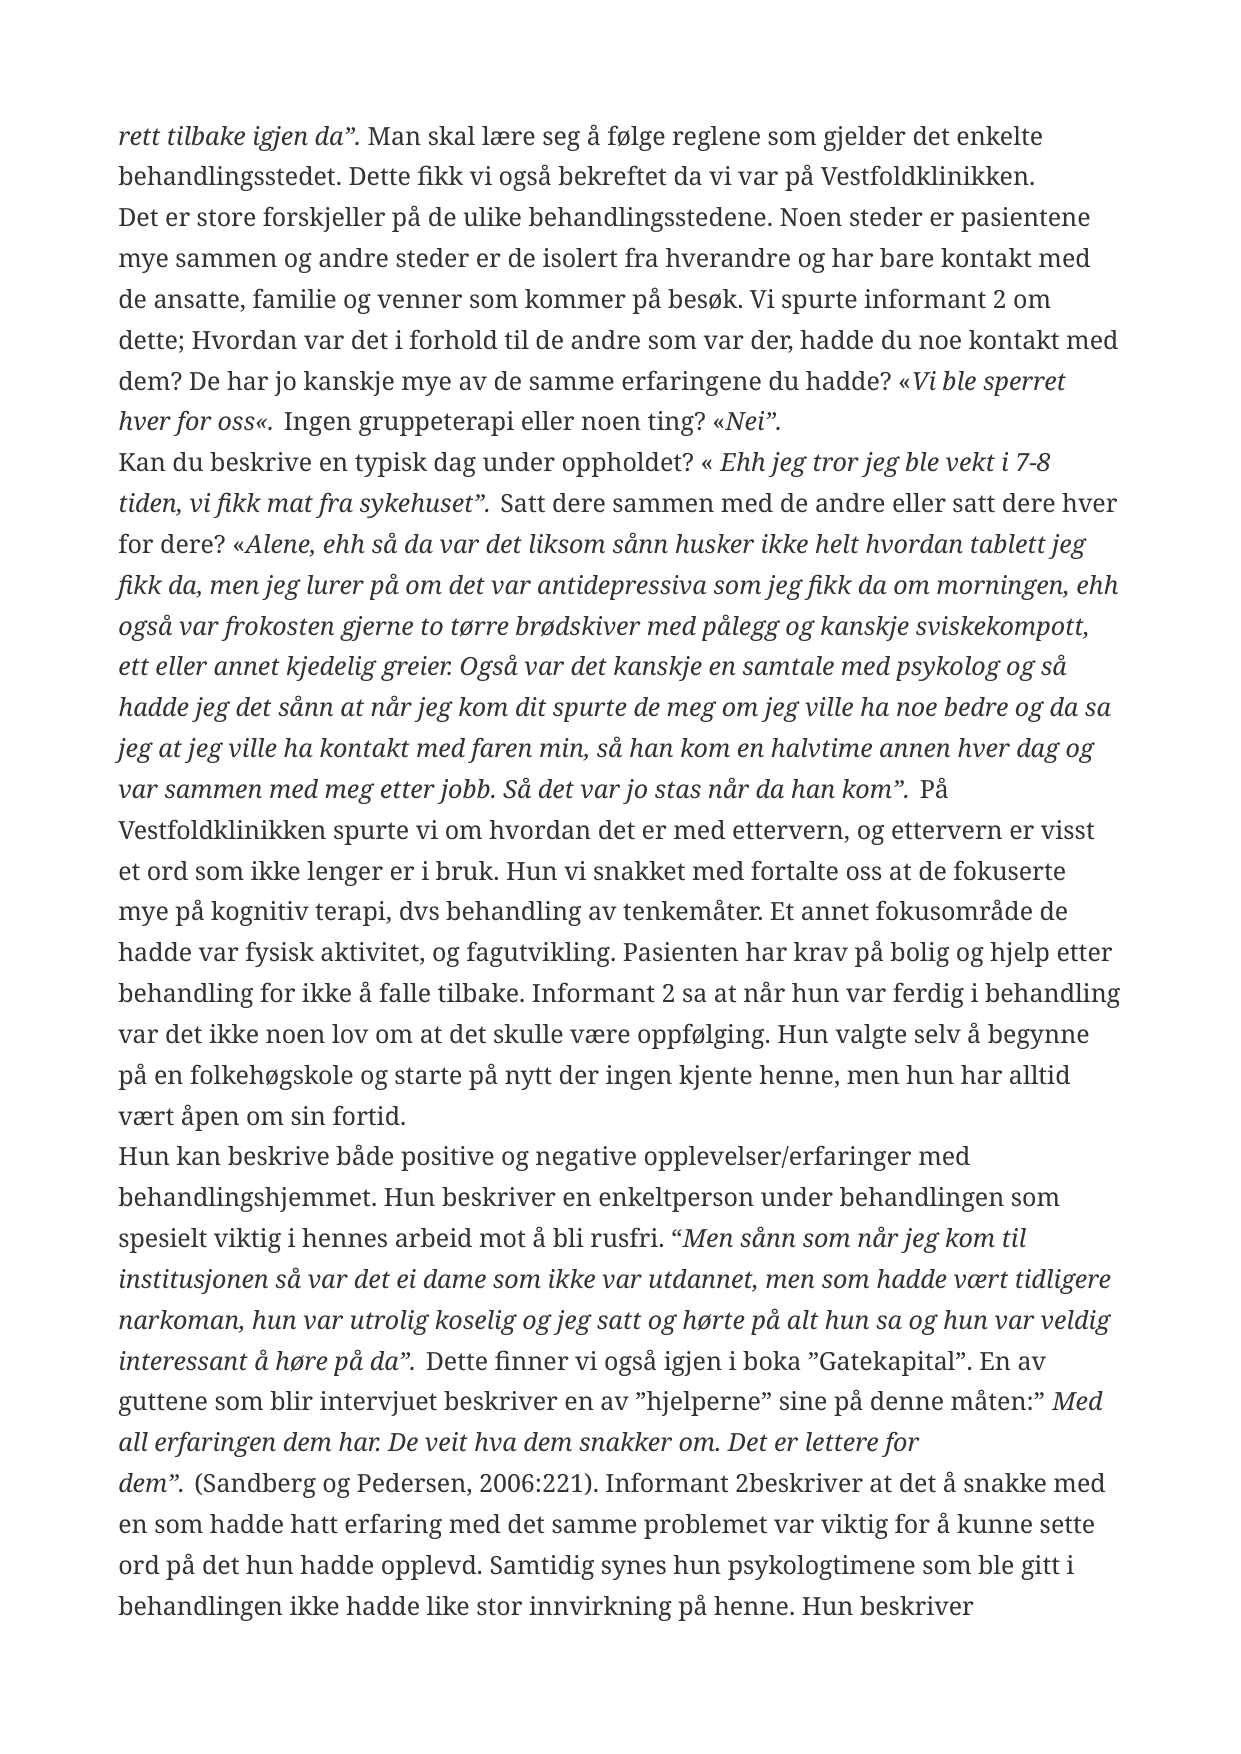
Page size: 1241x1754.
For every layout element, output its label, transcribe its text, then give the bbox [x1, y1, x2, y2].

text rett tilbake igjen da”. Man skal lære seg å følge reglene som gjelder det enkelte behandlingsstedet. Dette fikk vi også bekreftet da vi var på Vestfoldklinikken. [118, 118, 1122, 193]
text Det er store forskjeller på de ulike behandlingsstedene. Noen steder er pasientene mye sammen og andre steder er de isolert fra hverandre og har bare kontakt med de ansatte, familie og venner som kommer på besøk. Vi spurte informant 2 om dette; Hvordan var det i forhold til de andre som var der, hadde du noe kontakt med dem? De har jo kanskje mye av de samme erfaringene du hadde? «Vi ble sperret hver for oss«. Ingen gruppeterapi eller noen ting? «Nei”. [118, 200, 1122, 438]
text Hun kan beskrive både positive og negative opplevelser/erfaringer med behandlingshjemmet. Hun beskriver en enkeltperson under behandlingen som spesielt viktig i hennes arbeid mot å bli rusfri. “Men sånn som når jeg kom til institusjonen så var det ei dame som ikke var utdannet, men som hadde vært tidligere narkoman, hun var utrolig koselig og jeg satt og hørte på alt hun sa og hun var veldig interessant å høre på da”. Dette finner vi også igjen i boka ”Gatekapital”. En av guttene som blir intervjuet beskriver en av ”hjelperne” sine på denne måten:” Med all erfaringen dem har. De veit hva dem snakker om. Det er lettere for dem”. (Sandberg og Pedersen, 2006:221). Informant 2beskriver at det å snakke med en som hadde hatt erfaring med det samme problemet var viktig for å kunne sette ord på det hun hadde opplevd. Samtidig synes hun psykologtimene som ble gitt i behandlingen ikke hadde like stor innvirkning på henne. Hun beskriver [118, 1139, 1122, 1622]
text Kan du beskrive en typisk dag under oppholdet? « Ehh jeg tror jeg ble vekt i 7-8 tiden, vi fikk mat fra sykehuset”. Satt dere sammen med de andre eller satt dere hver for dere? «Alene, ehh så da var det liksom sånn husker ikke helt hvordan tablett jeg fikk da, men jeg lurer på om det var antidepressiva som jeg fikk da om morningen, ehh også var frokosten gjerne to tørre brødskiver med pålegg og kanskje sviskekompott, ett eller annet kjedelig greier. Også var det kanskje en samtale med psykolog og så hadde jeg det sånn at når jeg kom dit spurte de meg om jeg ville ha noe bedre og da sa jeg at jeg ville ha kontakt med faren min, så han kom en halvtime annen hver dag og var sammen med meg etter jobb. Så det var jo stas når da han kom”. På Vestfoldklinikken spurte vi om hvordan det er med ettervern, og ettervern er visst et ord som ikke lenger er i bruk. Hun vi snakket med fortalte oss at de fokuserte mye på kognitiv terapi, dvs behandling av tenkemåter. Et annet fokusområde de hadde var fysisk aktivitet, og fagutvikling. Pasienten har krav på bolig og hjelp etter behandling for ikke å falle tilbake. Informant 2 sa at når hun var ferdig i behandling var det ikke noen lov om at det skulle være oppfølging. Hun valgte selv å begynne på en folkehøgskole og starte på nytt der ingen kjente henne, men hun har alltid vært åpen om sin fortid. [118, 445, 1122, 1132]
